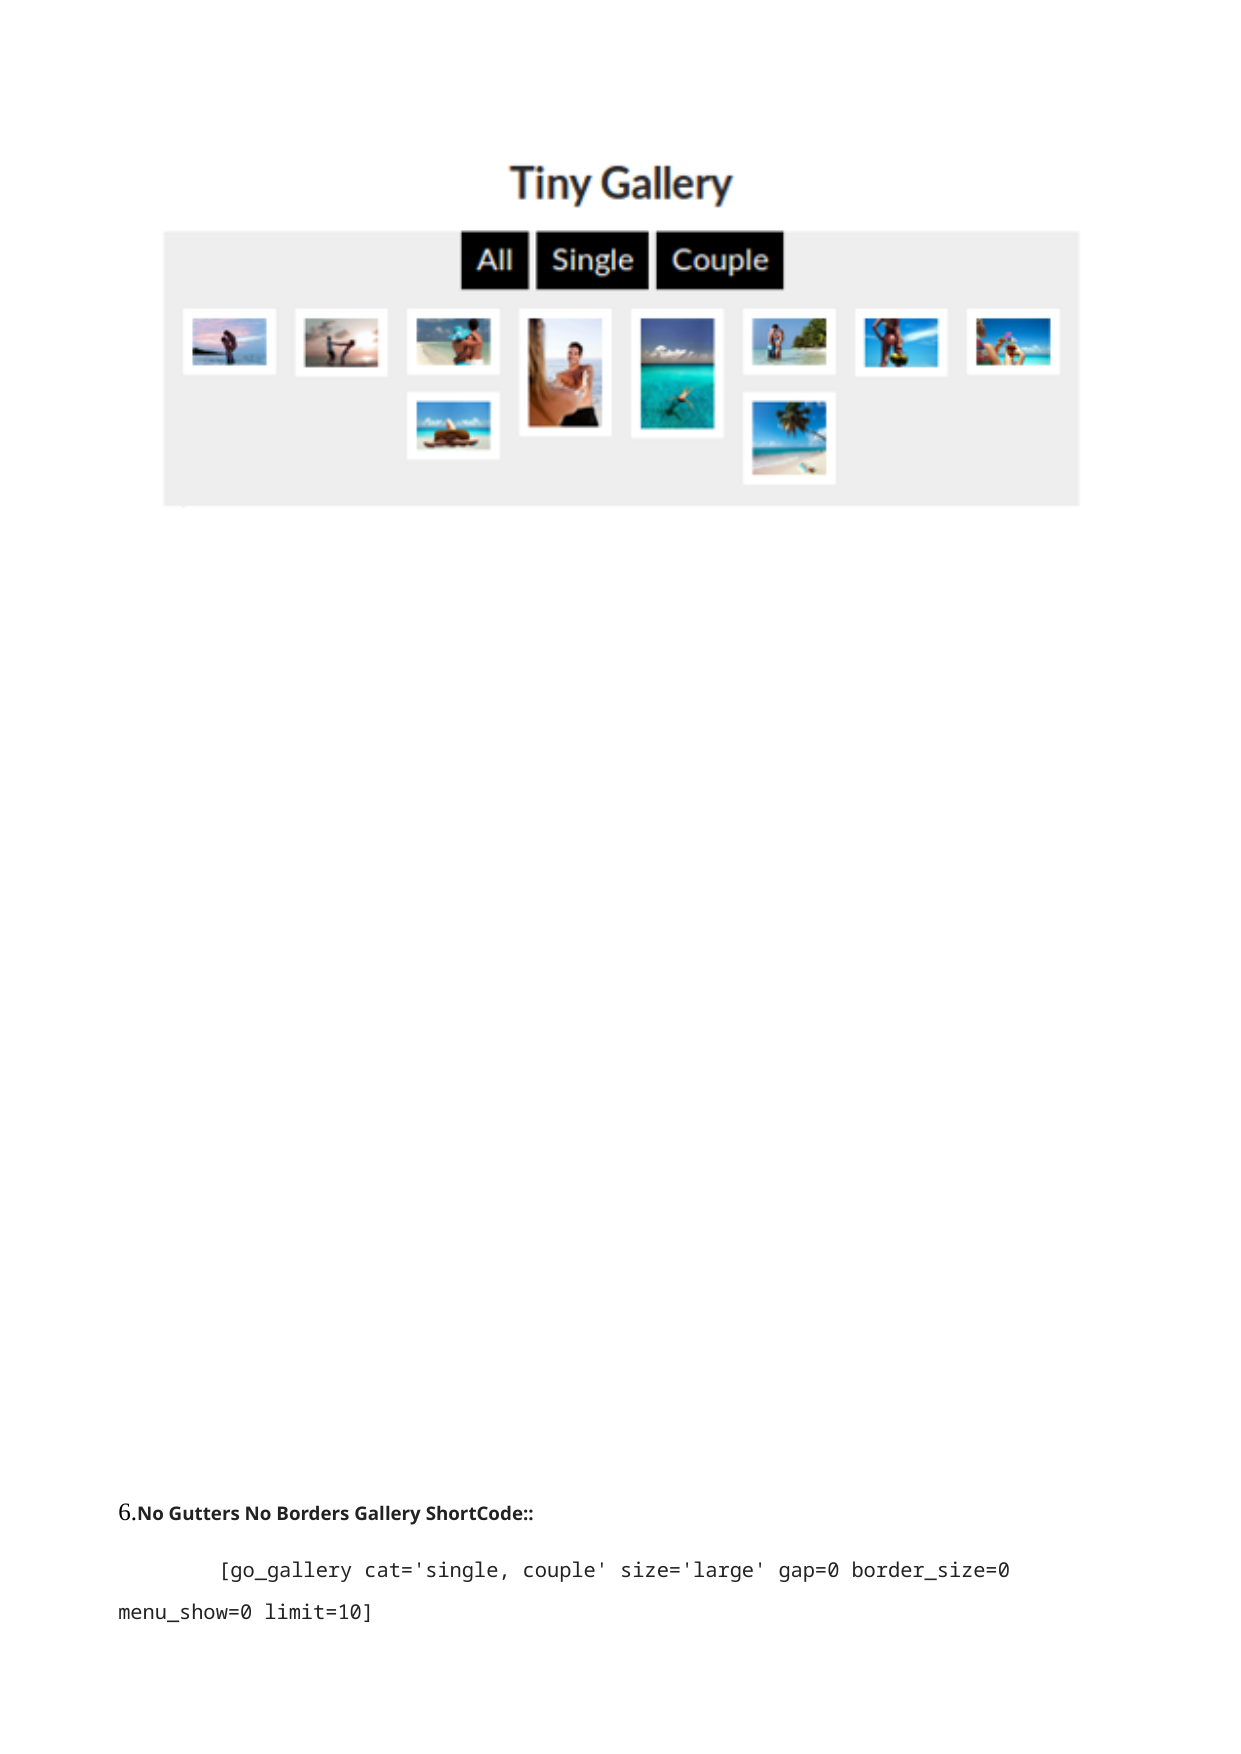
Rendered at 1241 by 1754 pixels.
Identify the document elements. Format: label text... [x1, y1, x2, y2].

list [go_gallery cat='single, couple' size='large' gap=0 border_size=0 menu_show=0 limit=10] [118, 1556, 1122, 1626]
picture [35, 147, 1205, 518]
list No Gutters No Borders Gallery ShortCode:: [118, 1497, 1122, 1526]
